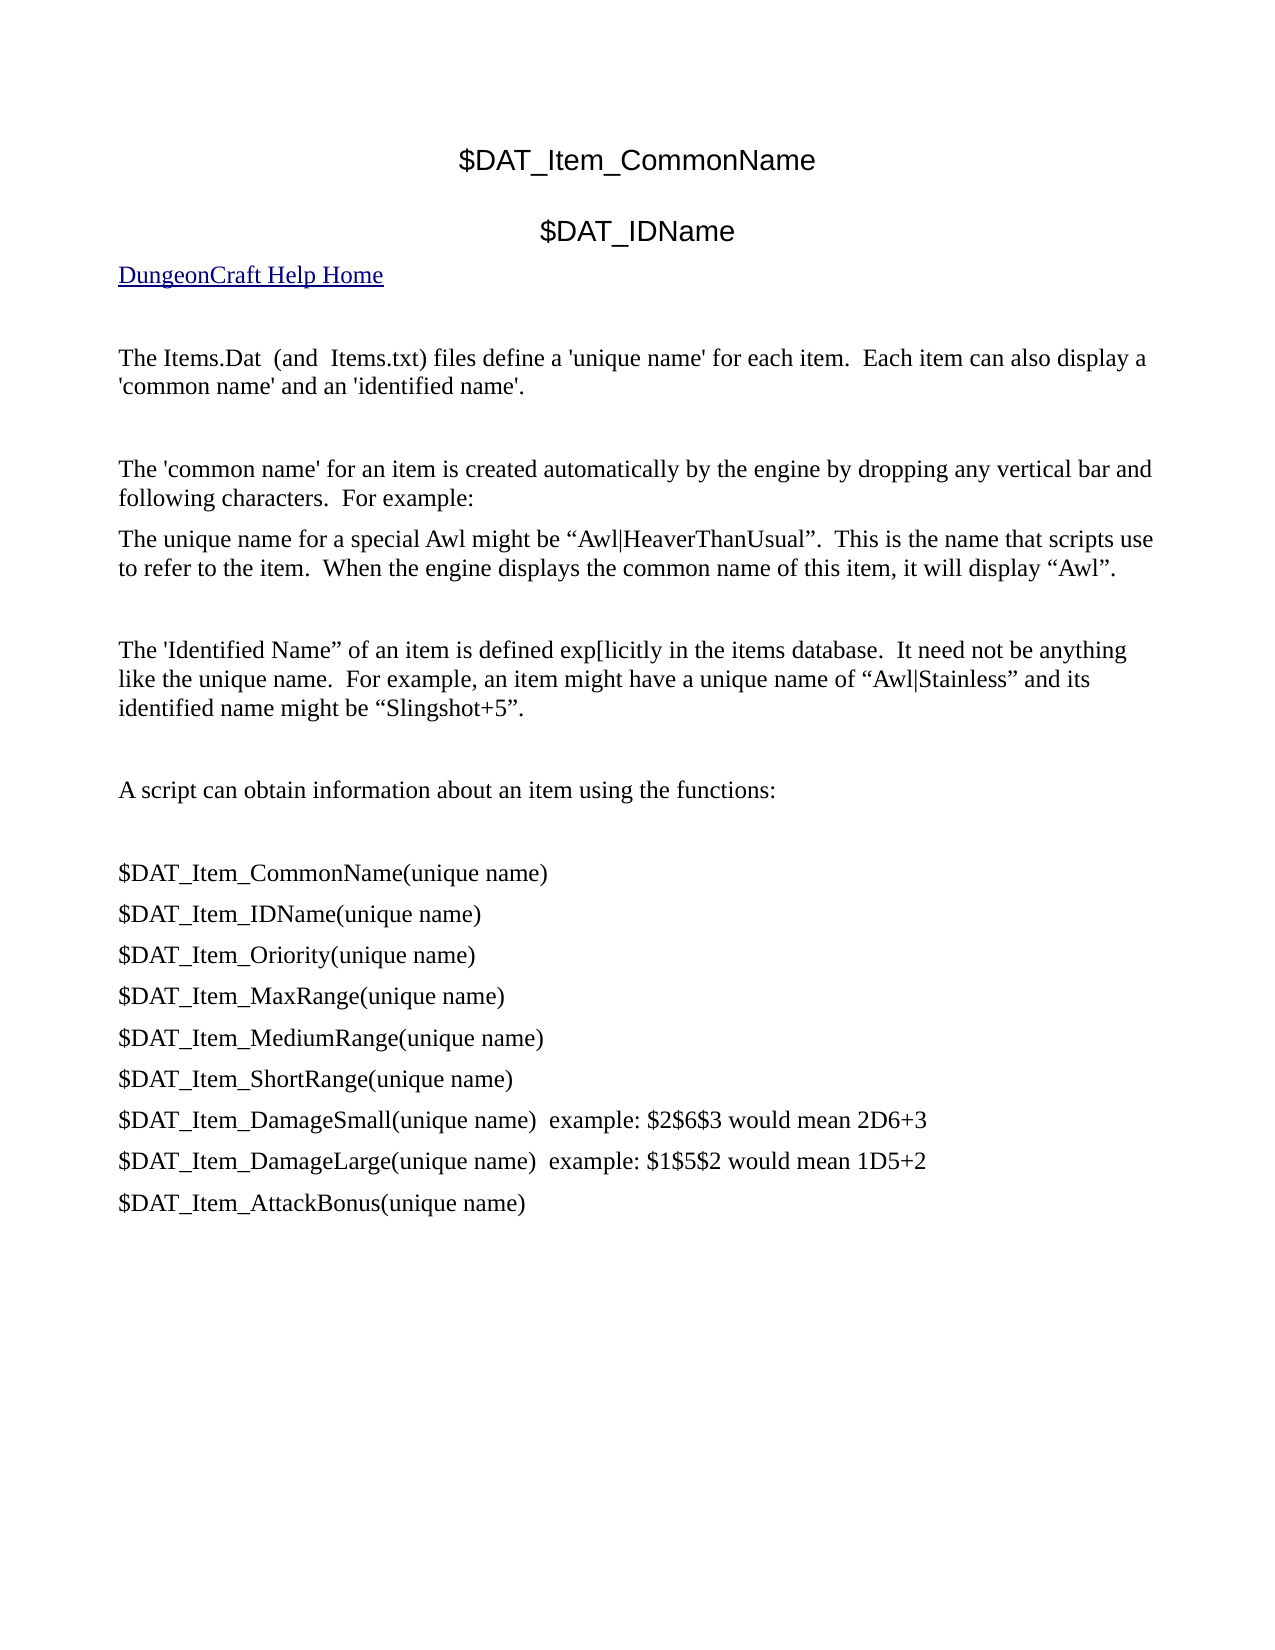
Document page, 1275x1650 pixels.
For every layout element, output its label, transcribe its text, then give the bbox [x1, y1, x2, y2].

text The 'common name' for an item is created automatically by the engine by dropping any vertical bar and following characters. For example: [118, 454, 1157, 511]
text $DAT_Item_DamageLarge(unique name) example: $1$5$2 would mean 1D5+2 [118, 1146, 1157, 1175]
text DungeonCraft Help Home [118, 260, 1157, 289]
text The unique name for a special Awl might be “Awl|HeaverThanUsual”. This is the name that scripts use to refer to the item. When the engine displays the common name of this item, it will display “Awl”. [118, 524, 1157, 581]
text The Items.Dat (and Items.txt) files define a 'unique name' for each item. Each item can also display a 'common name' and an 'identified name'. [118, 343, 1157, 400]
text The 'Identified Name” of an item is defined exp[licitly in the items database. It need not be anything like the unique name. For example, an item might have a unique name of “Awl|Stainless” and its identified name might be “Slingshot+5”. [118, 635, 1157, 721]
subtitle $DAT_IDName [118, 214, 1157, 248]
text $DAT_Item_CommonName(unique name) [118, 858, 1157, 886]
text $DAT_Item_MaxRange(unique name) [118, 981, 1157, 1010]
text $DAT_Item_AttackBonus(unique name) [118, 1188, 1157, 1216]
text $DAT_Item_Oriority(unique name) [118, 940, 1157, 969]
text $DAT_Item_DamageSmall(unique name) example: $2$6$3 would mean 2D6+3 [118, 1105, 1157, 1134]
subtitle $DAT_Item_CommonName [118, 143, 1157, 177]
text A script can obtain information about an item using the functions: [118, 775, 1157, 804]
text $DAT_Item_IDName(unique name) [118, 899, 1157, 928]
text $DAT_Item_MediumRange(unique name) [118, 1023, 1157, 1051]
text $DAT_Item_ShortRange(unique name) [118, 1064, 1157, 1093]
